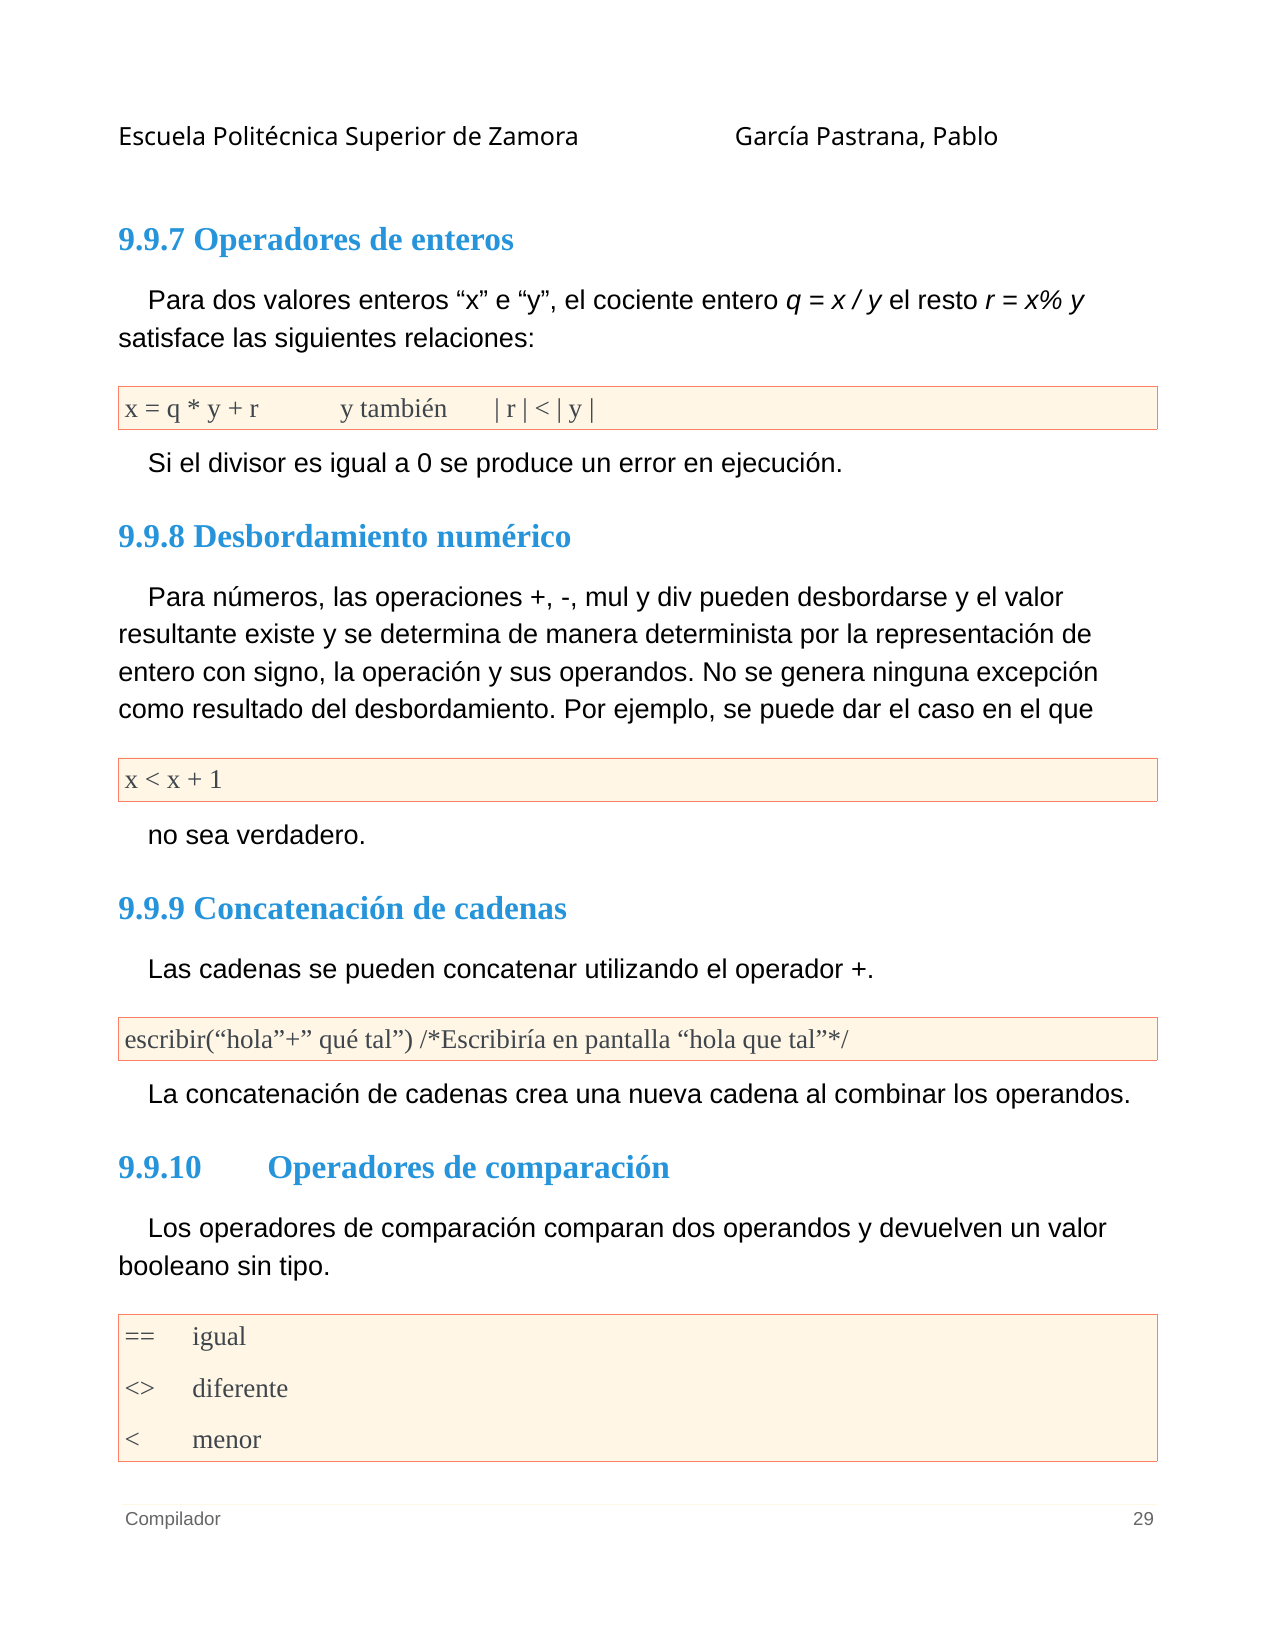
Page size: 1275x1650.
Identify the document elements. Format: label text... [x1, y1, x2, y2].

subtitle Desbordamiento numérico [118, 517, 1157, 555]
text == igual [119, 1315, 1157, 1351]
text La concatenación de cadenas crea una nueva cadena al combinar los operandos. [118, 1078, 1157, 1109]
text escribir(“hola”+” qué tal”) /*Escribiría en pantalla “hola que tal”*/ [119, 1018, 1157, 1060]
text Para dos valores enteros “x” e “y”, el cociente entero q = x / y el resto r = x% y satisface las siguientes relaciones: [118, 284, 1157, 353]
text Las cadenas se pueden concatenar utilizando el operador +. [118, 953, 1157, 984]
text < menor [119, 1417, 1157, 1461]
text x = q * y + r y también | r | < | y | [119, 387, 1157, 429]
text x < x + 1 [119, 759, 1157, 801]
subtitle Operadores de enteros [118, 220, 1157, 258]
subtitle Operadores de comparación [118, 1148, 1157, 1186]
subtitle Concatenación de cadenas [118, 888, 1157, 927]
text Para números, las operaciones +, -, mul y div pueden desbordarse y el valor resultante existe y se determina de manera determinista por la representación de entero con signo, la operación y sus operandos. No se genera ninguna excepción como resultado del desbordamiento. Por ejemplo, se puede dar el caso en el que [118, 581, 1157, 725]
text <> diferente [119, 1366, 1157, 1403]
text Si el divisor es igual a 0 se produce un error en ejecución. [118, 447, 1157, 478]
text Los operadores de comparación comparan dos operandos y devuelven un valor booleano sin tipo. [118, 1212, 1157, 1281]
text no sea verdadero. [118, 819, 1157, 850]
